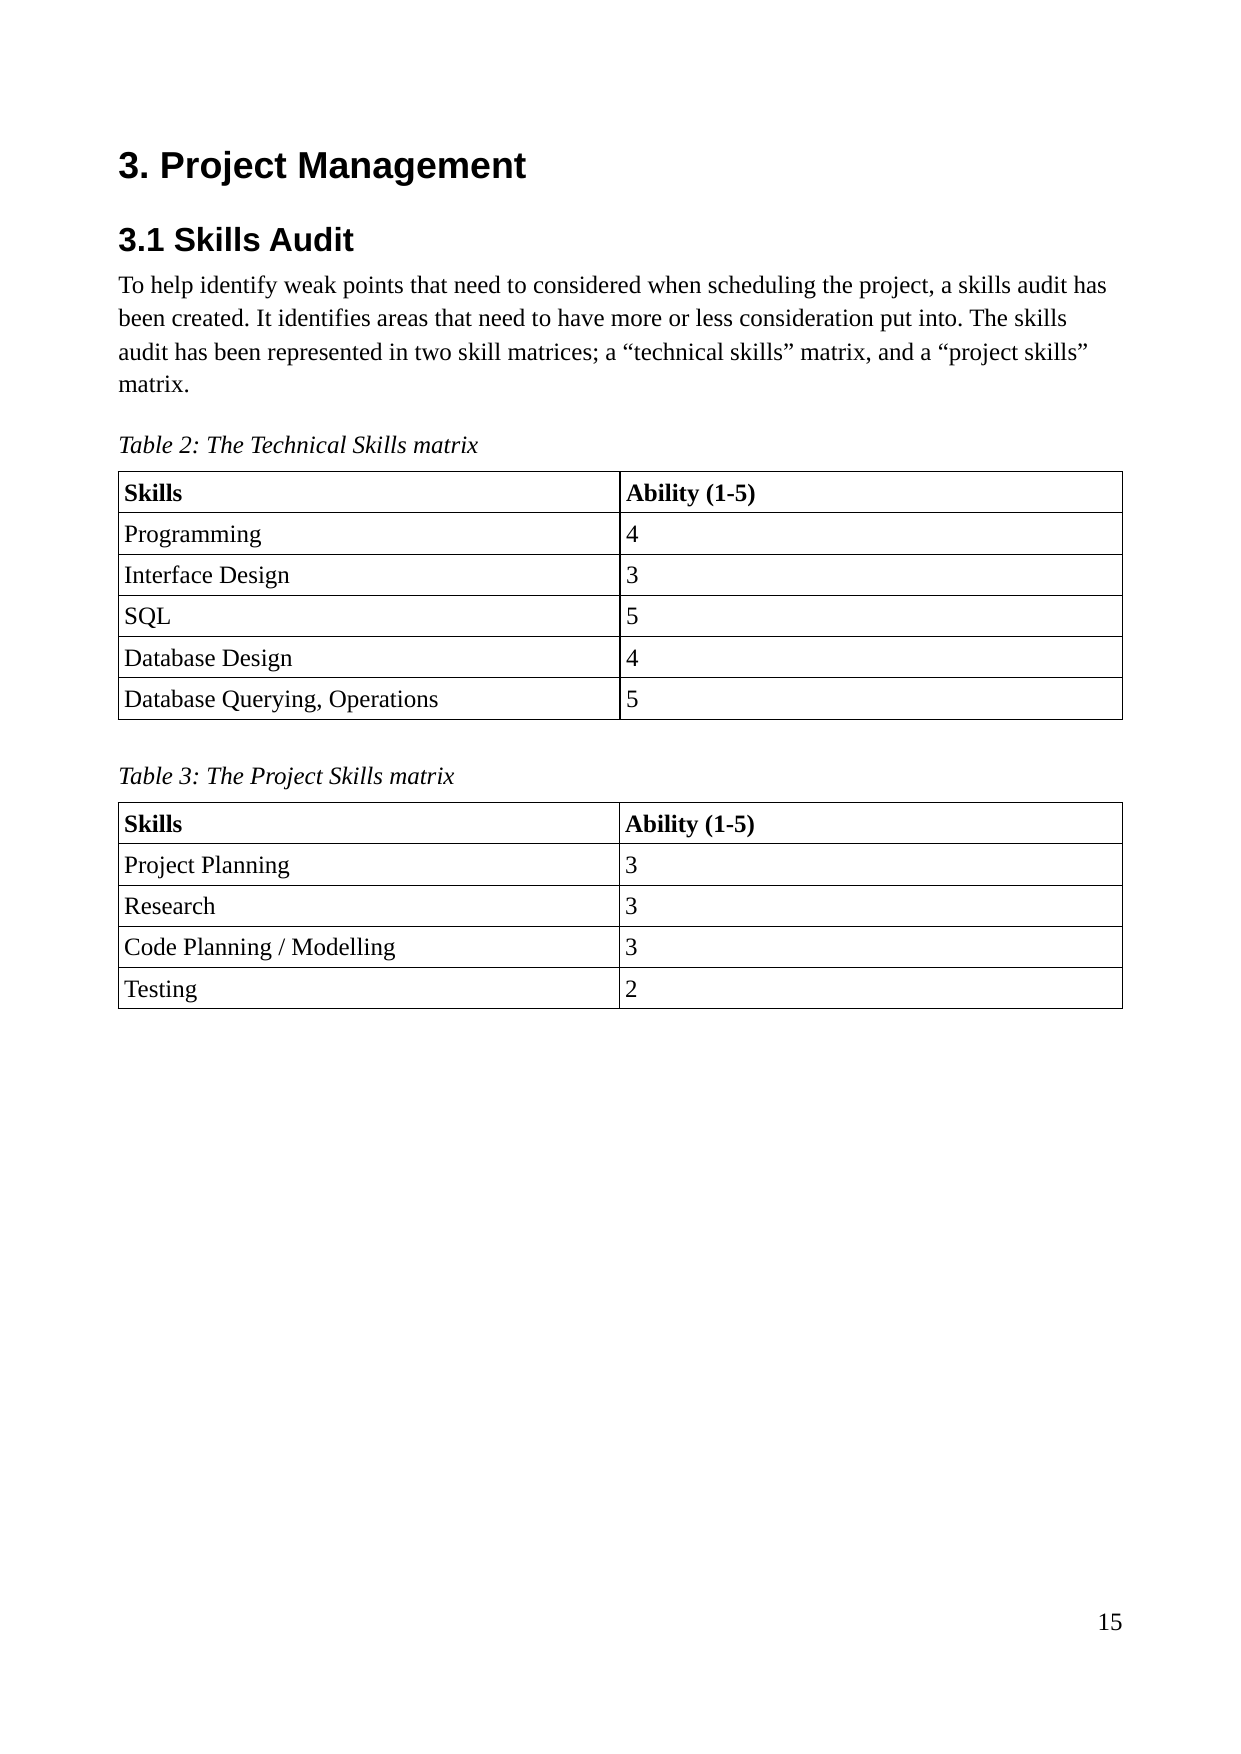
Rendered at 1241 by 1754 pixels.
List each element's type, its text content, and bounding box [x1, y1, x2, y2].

table_cell SQL [119, 596, 619, 636]
table_cell Programming [119, 513, 619, 553]
subtitle 3. Project Management [118, 143, 1122, 186]
table_cell 5 [621, 596, 1122, 636]
table_cell 5 [621, 678, 1122, 718]
table_cell 4 [621, 637, 1122, 677]
table_cell 3 [621, 555, 1122, 595]
table_header Skills [119, 472, 619, 512]
table_cell Interface Design [119, 555, 619, 595]
table_cell 3 [620, 886, 1122, 926]
table_cell 3 [620, 927, 1122, 967]
table_cell Research [119, 886, 619, 926]
table_header Ability (1-5) [621, 472, 1122, 512]
table_cell Code Planning / Modelling [119, 927, 619, 967]
text Table 2: The Technical Skills matrix [118, 430, 1122, 458]
table_header Skills [119, 803, 619, 843]
text Table 3: The Project Skills matrix [118, 761, 1122, 789]
table_cell 4 [621, 513, 1122, 553]
table_cell Testing [119, 968, 619, 1008]
table_cell 2 [620, 968, 1122, 1008]
table_cell 3 [620, 844, 1122, 884]
subtitle 3.1 Skills Audit [118, 219, 1122, 258]
table_cell Project Planning [119, 844, 619, 884]
table_cell Database Design [119, 637, 619, 677]
table_header Ability (1-5) [620, 803, 1122, 843]
table_cell Database Querying, Operations [119, 678, 619, 718]
text To help identify weak points that need to considered when scheduling the project, a skills audit has been created. It identifies areas that need to have more or less consideration put into. The skills audit has been represented in two skill matrices; a “technical skills” matrix, and a “project skills” matrix. [118, 271, 1122, 398]
